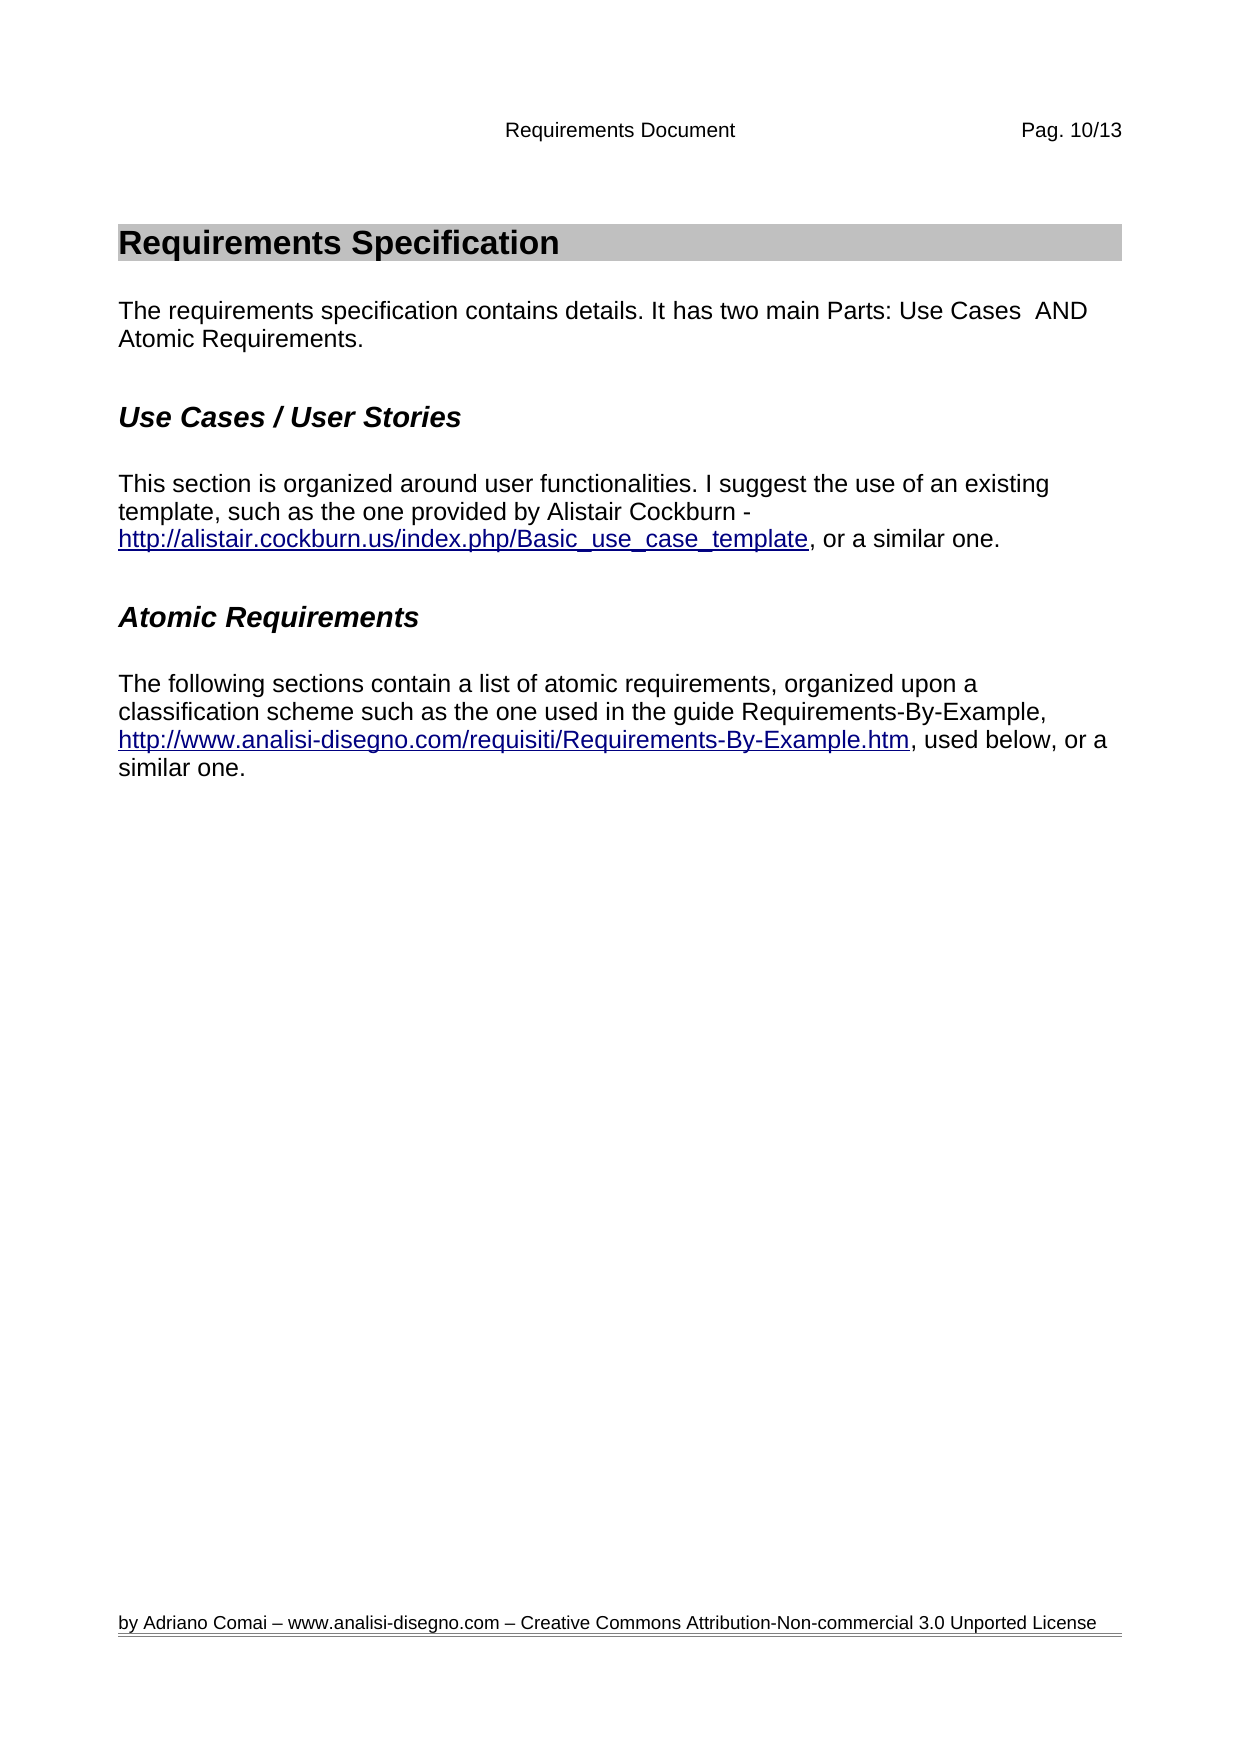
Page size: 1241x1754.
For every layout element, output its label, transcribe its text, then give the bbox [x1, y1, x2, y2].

subtitle Use Cases / User Stories [118, 401, 1122, 434]
subtitle Requirements Specification [118, 224, 1122, 261]
text The requirements specification contains details. It has two main Parts: Use Cases AND Atomic Requirements. [118, 297, 1122, 353]
text This section is organized around user functionalities. I suggest the use of an existing template, such as the one provided by Alistair Cockburn - http://alistair.cockburn.us/index.php/Basic_use_case_template, or a similar one. [118, 469, 1122, 553]
subtitle Atomic Requirements [118, 601, 1122, 634]
text The following sections contain a list of atomic requirements, organized upon a classification scheme such as the one used in the guide Requirements-By-Example, http://www.analisi-disegno.com/requisiti/Requirements-By-Example.htm, used below, or a similar one. [118, 670, 1122, 781]
